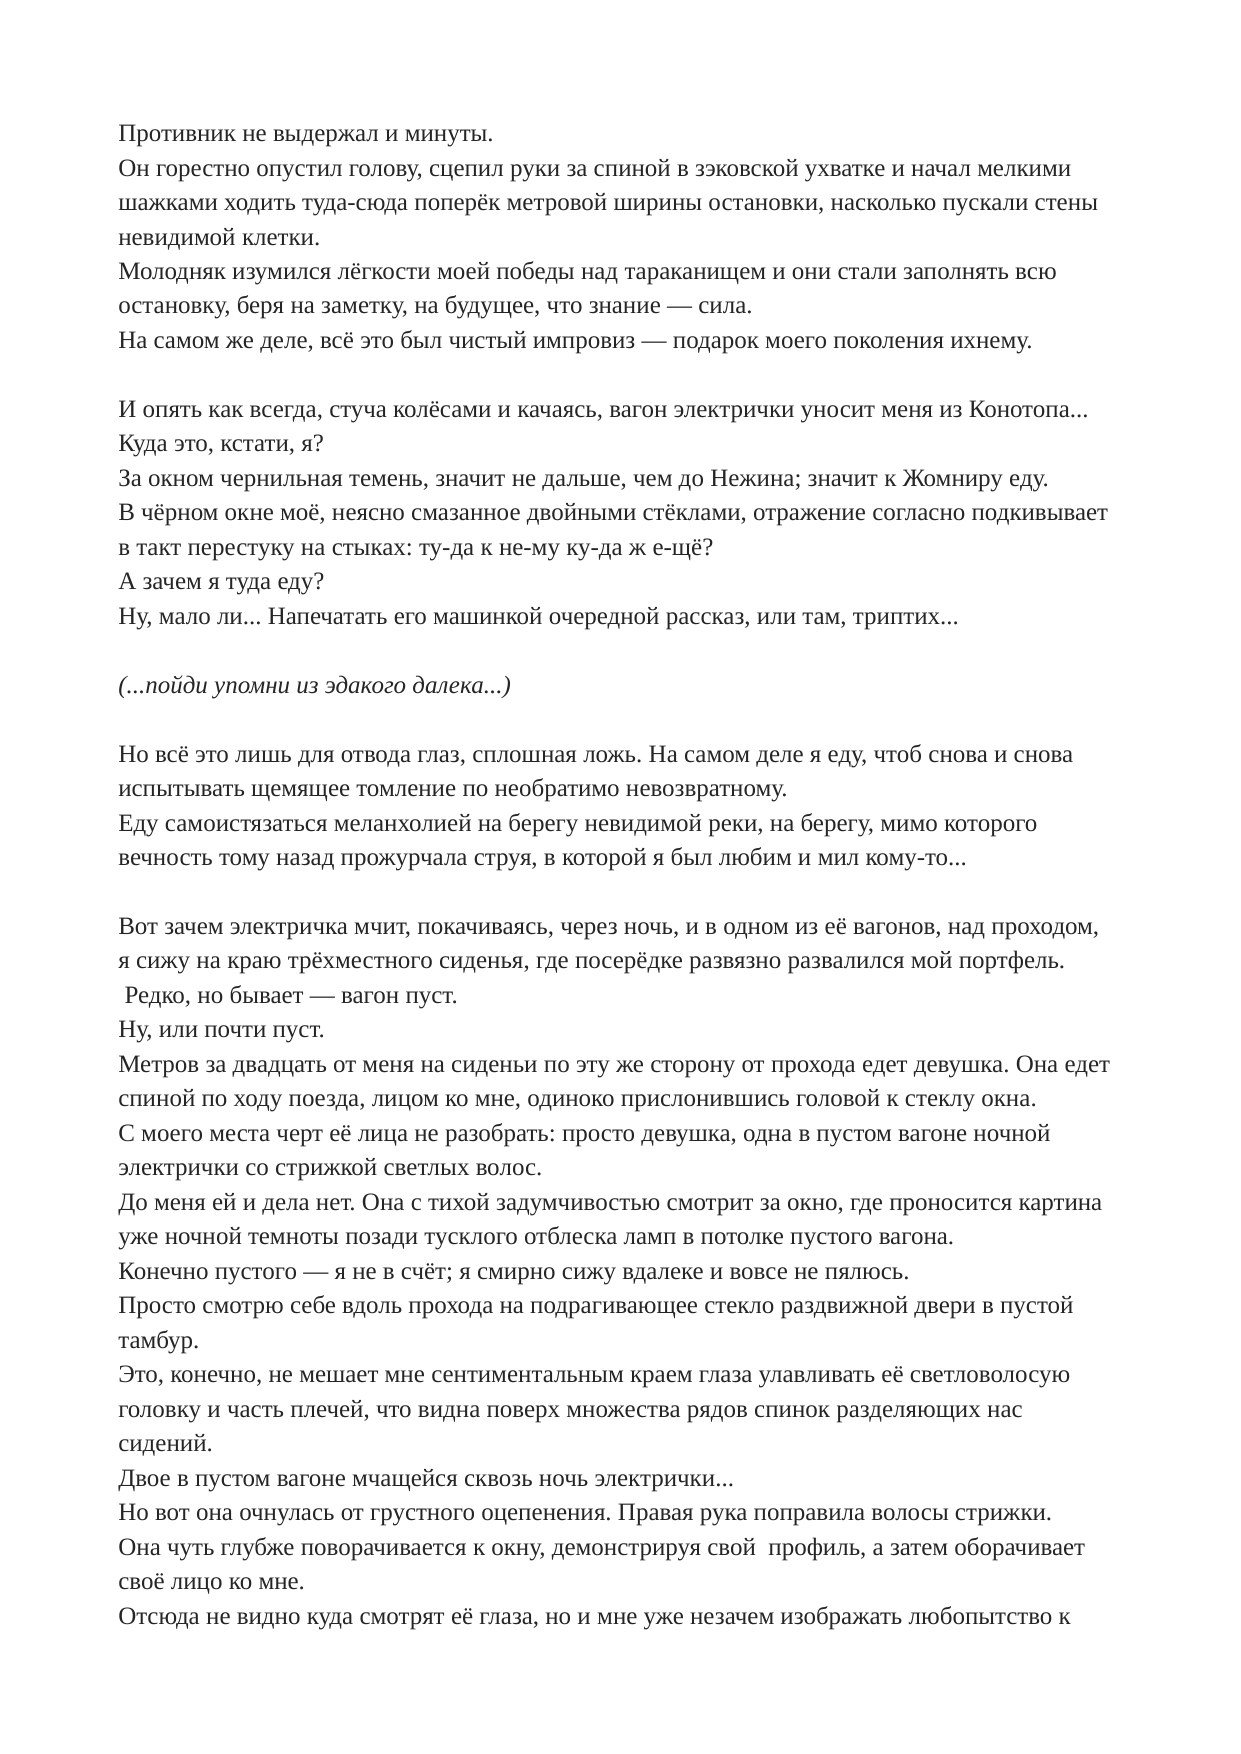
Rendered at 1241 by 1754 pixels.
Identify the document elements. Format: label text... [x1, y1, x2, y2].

text Просто смотрю себе вдоль прохода на подрагивающее стекло раздвижной двери в пустой тамбур. [118, 1290, 1122, 1354]
text Редко, но бывает — вагон пуст. [118, 980, 1122, 1009]
text (...пойди упомни из эдакого далека...) [118, 670, 1122, 698]
text Молодняк изумился лёгкости моей победы над тараканищем и они стали заполнять всю остановку, беря на заметку, на будущее, что знание — сила. [118, 256, 1122, 319]
text На самом же деле, всё это был чистый импровиз — подарок моего поколения ихнему. [118, 325, 1122, 354]
text Отсюда не видно куда смотрят её глаза, но и мне уже незачем изображать любопытство к [118, 1601, 1122, 1629]
text За окном чернильная темень, значит не дальше, чем до Нежина; значит к Жомниру еду. [118, 463, 1122, 492]
text Но всё это лишь для отвода глаз, сплошная ложь. На самом деле я еду, чтоб снова и снова испытывать щемящее томление по необратимо невозвратному. [118, 739, 1122, 802]
text Он горестно опустил голову, сцепил руки за спиной в зэковской ухватке и начал мелкими шажками ходить туда-сюда поперёк метровой ширины остановки, насколько пускали стены невидимой клетки. [118, 153, 1122, 250]
text А зачем я туда еду? [118, 566, 1122, 595]
text Еду самоистязаться меланхолией на берегу невидимой реки, на берегу, мимо которого вечность тому назад прожурчала струя, в которой я был любим и мил кому-то... [118, 808, 1122, 871]
text В чёрном окне моё, неясно смазанное двойными стёклами, отражение согласно подкивывает в такт перестуку на стыках: ту-да к не-му ку-да ж е-щё? [118, 497, 1122, 561]
text Но вот она очнулась от грустного оцепенения. Правая рука поправила волосы стрижки. [118, 1497, 1122, 1526]
text Конечно пустого — я не в счёт; я смирно сижу вдалеке и вовсе не пялюсь. [118, 1256, 1122, 1285]
text Противник не выдержал и минуты. [118, 118, 1122, 147]
text Это, конечно, не мешает мне сентиментальным краем глаза улавливать её светловолосую головку и часть плечей, что видна поверх множества рядов спинок разделяющих нас сидений. [118, 1359, 1122, 1457]
text И опять как всегда, стуча колёсами и качаясь, вагон электрички уносит меня из Конотопа... [118, 394, 1122, 423]
text Двое в пустом вагоне мчащейся сквозь ночь электрички... [118, 1463, 1122, 1492]
text Она чуть глубже поворачивается к окну, демонстрируя свой профиль, а затем оборачивает своё лицо ко мне. [118, 1532, 1122, 1595]
text До меня ей и дела нет. Она с тихой задумчивостью смотрит за окно, где проносится картина уже ночной темноты позади тусклого отблеска ламп в потолке пустого вагона. [118, 1187, 1122, 1250]
text С моего места черт её лица не разобрать: просто девушка, одна в пустом вагоне ночной электрички со стрижкой светлых волос. [118, 1118, 1122, 1181]
text Метров за двадцать от меня на сиденьи по эту же сторону от прохода едет девушка. Она едет спиной по ходу поезда, лицом ко мне, одиноко прислонившись головой к стеклу окна. [118, 1049, 1122, 1112]
text Вот зачем электричка мчит, покачиваясь, через ночь, и в одном из её вагонов, над проходом, я сижу на краю трёхместного сиденья, где посерёдке развязно развалился мой портфель. [118, 911, 1122, 974]
text Куда это, кстати, я? [118, 428, 1122, 457]
text Ну, или почти пуст. [118, 1014, 1122, 1043]
text Ну, мало ли... Напечатать его машинкой очередной рассказ, или там, триптих... [118, 601, 1122, 629]
